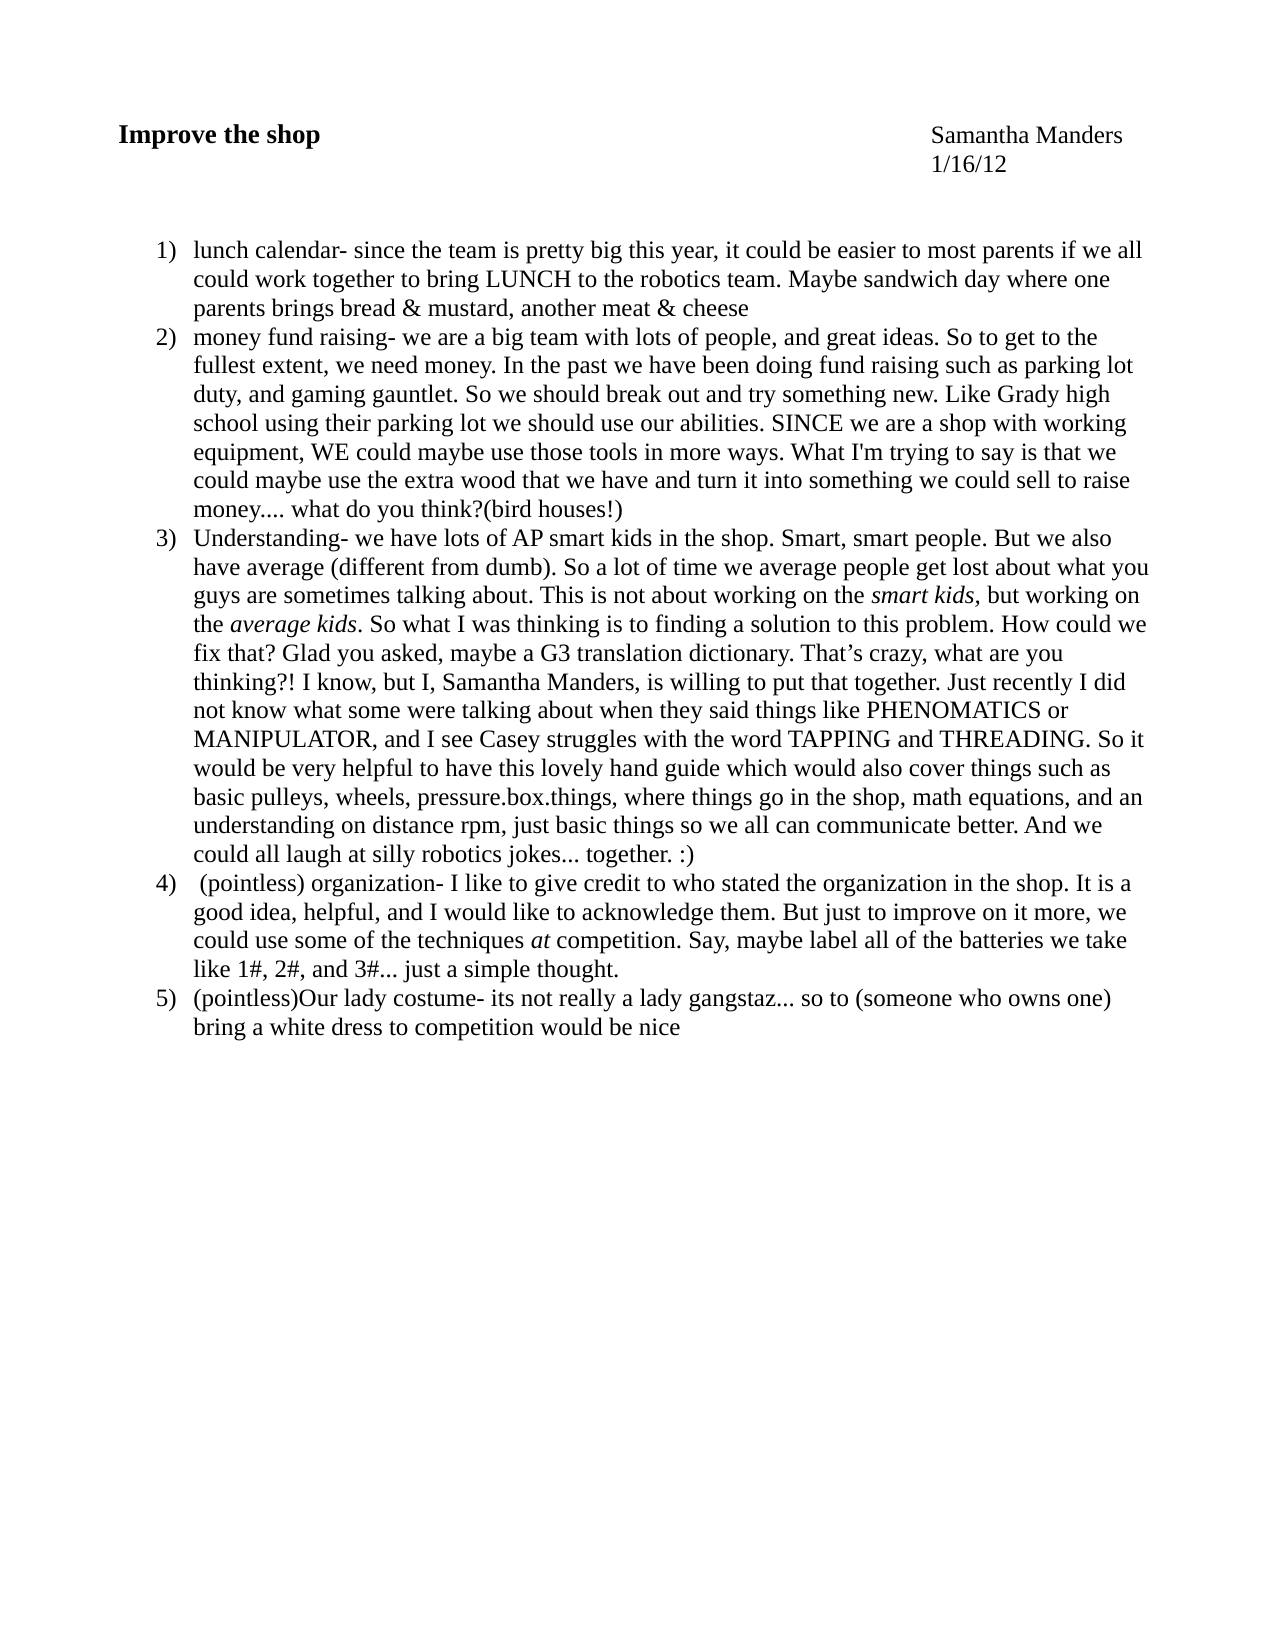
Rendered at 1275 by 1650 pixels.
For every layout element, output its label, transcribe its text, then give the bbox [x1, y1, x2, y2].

list Understanding- we have lots of AP smart kids in the shop. Smart, smart people. But we also have average (different from dumb). So a lot of time we average people get lost about what you guys are sometimes talking about. This is not about working on the smart kids, but working on the average kids. So what I was thinking is to finding a solution to this problem. How could we fix that? Glad you asked, maybe a G3 translation dictionary. That’s crazy, what are you thinking?! I know, but I, Samantha Manders, is willing to put that together. Just recently I did not know what some were talking about when they said things like PHENOMATICS or MANIPULATOR, and I see Casey struggles with the word TAPPING and THREADING. So it would be very helpful to have this lovely hand guide which would also cover things such as basic pulleys, wheels, pressure.box.things, where things go in the shop, math equations, and an understanding on distance rpm, just basic things so we all can communicate better. And we could all laugh at silly robotics jokes... together. :) [156, 523, 1157, 868]
list (pointless)Our lady costume- its not really a lady gangstaz... so to (someone who owns one) bring a white dress to competition would be nice [156, 983, 1157, 1041]
list money fund raising- we are a big team with lots of people, and great ideas. So to get to the fullest extent, we need money. In the past we have been doing fund raising such as parking lot duty, and gaming gauntlet. So we should break out and try something new. Like Grady high school using their parking lot we should use our abilities. SINCE we are a shop with working equipment, WE could maybe use those tools in more ways. What I'm trying to say is that we could maybe use the extra wood that we have and turn it into something we could sell to raise money.... what do you think?(bird houses!) [156, 322, 1157, 523]
list (pointless) organization- I like to give credit to who stated the organization in the shop. It is a good idea, helpful, and I would like to acknowledge them. But just to improve on it more, we could use some of the techniques at competition. Say, maybe label all of the batteries we take like 1#, 2#, and 3#... just a simple thought. [156, 868, 1157, 983]
list lunch calendar- since the team is pretty big this year, it could be easier to most parents if we all could work together to bring LUNCH to the robotics team. Maybe sandwich day where one parents brings bread & mustard, another meat & cheese [156, 236, 1157, 322]
text 1/16/12 [118, 149, 1157, 178]
text Improve the shop Samantha Manders [118, 118, 1157, 149]
